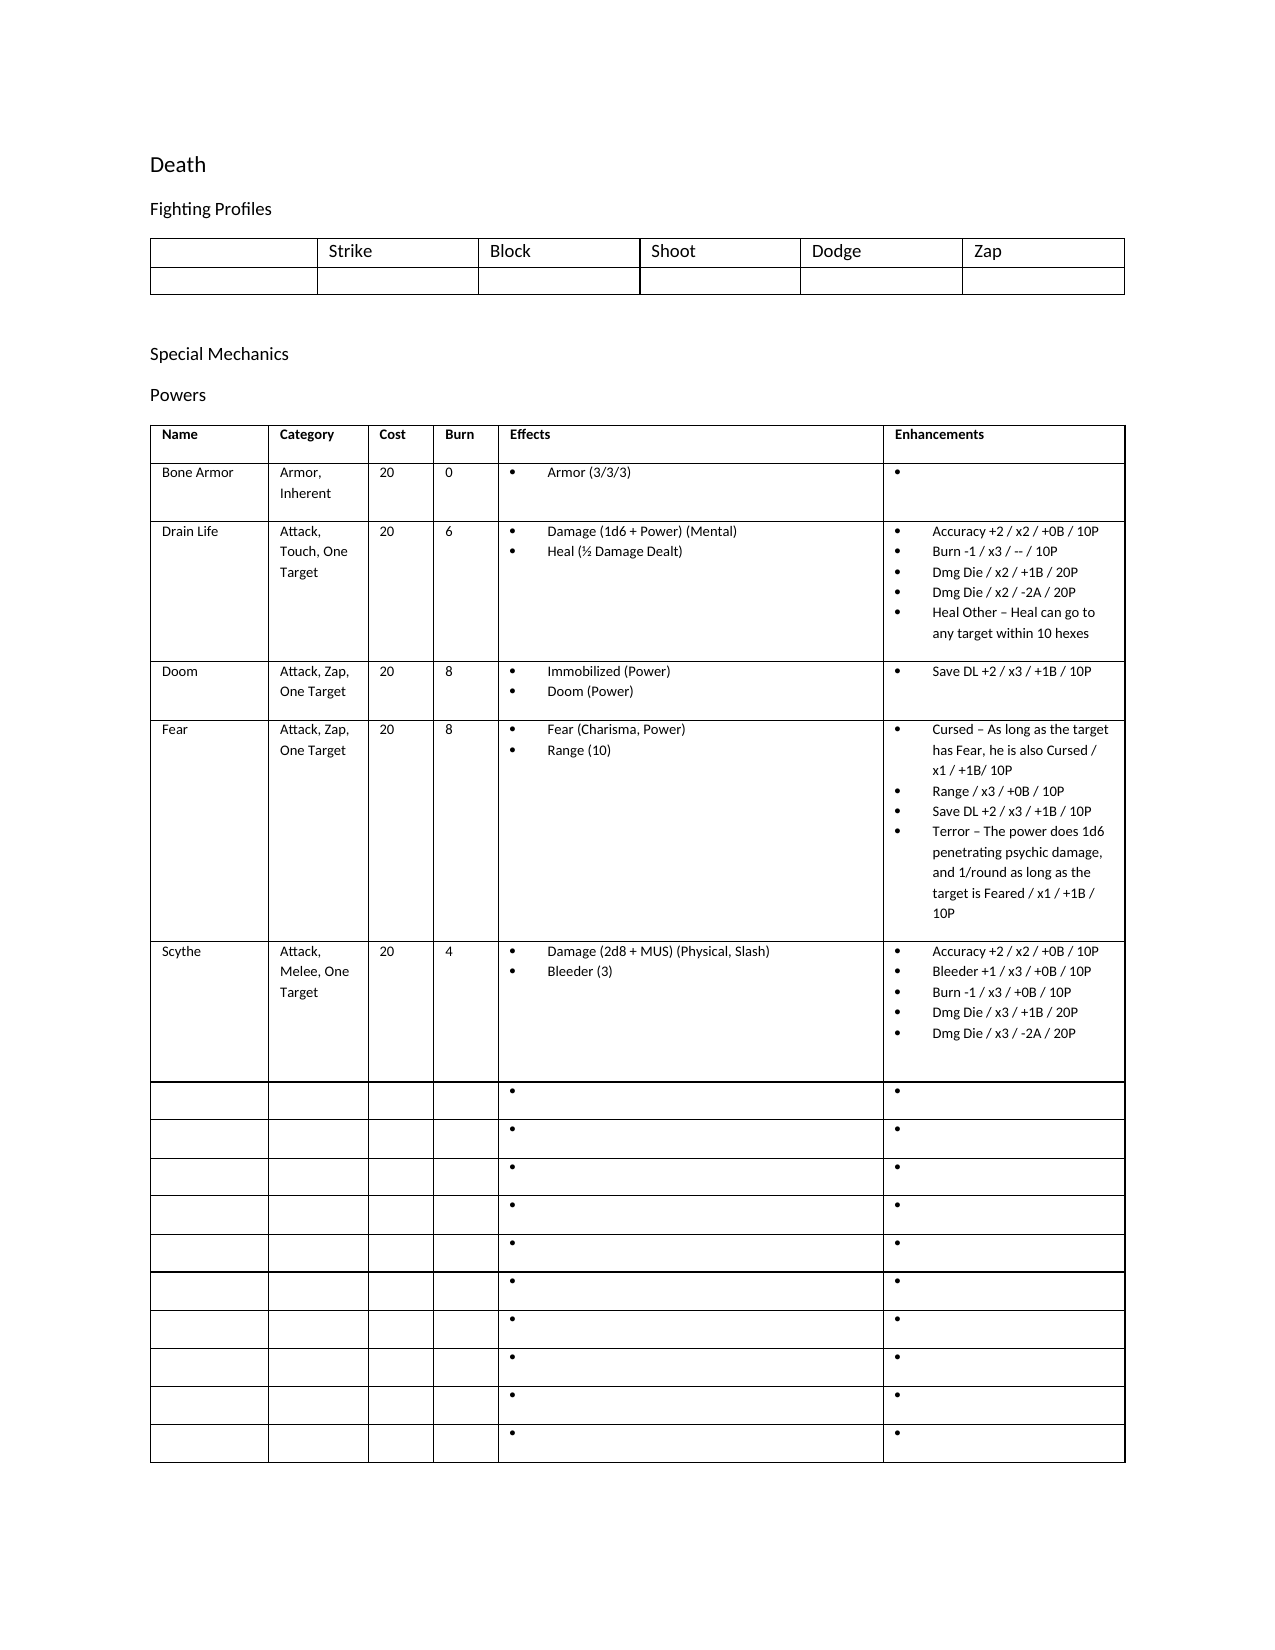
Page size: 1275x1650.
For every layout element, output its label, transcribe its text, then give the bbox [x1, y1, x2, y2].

table_cell [884, 1235, 1124, 1271]
table_cell [479, 268, 639, 294]
table_cell [434, 1083, 498, 1119]
table_cell [369, 1349, 433, 1386]
table_cell [499, 1349, 883, 1386]
table_cell [884, 1311, 1124, 1347]
table_cell Scythe [151, 942, 268, 1081]
table_cell 6 [434, 522, 498, 661]
table_cell [369, 1387, 433, 1423]
table_cell Damage (1d6 + Power) (Mental) Heal (½ Damage Dealt) [499, 522, 883, 661]
table_cell [269, 1387, 368, 1423]
table_cell Damage (2d8 + MUS) (Physical, Slash) Bleeder (3) [499, 942, 883, 1081]
table_cell [151, 1196, 268, 1233]
table_cell [269, 1425, 368, 1462]
table_cell Doom [151, 662, 268, 719]
table_header Zap [963, 239, 1124, 267]
table_cell [499, 1425, 883, 1462]
table_cell Accuracy +2 / x2 / +0B / 10P Bleeder +1 / x3 / +0B / 10P Burn -1 / x3 / +0B / 10P Dmg Die / x3 / +1B / 20P Dmg Die / x3 / -2A / 20P [884, 942, 1124, 1081]
table_cell [884, 1387, 1124, 1423]
table_cell [369, 1235, 433, 1271]
table_header Block [479, 239, 639, 267]
table_cell [151, 1349, 268, 1386]
table_cell [884, 1083, 1124, 1119]
table_cell [434, 1235, 498, 1271]
table_cell Fear [151, 721, 268, 941]
table_cell Drain Life [151, 522, 268, 661]
table_cell [269, 1311, 368, 1347]
table_cell [499, 1196, 883, 1233]
table_cell [151, 1387, 268, 1423]
table_cell 0 [434, 464, 498, 521]
table_cell [884, 1349, 1124, 1386]
table_cell [499, 1120, 883, 1157]
table_cell [434, 1349, 498, 1386]
table_cell 8 [434, 721, 498, 941]
table_cell [963, 268, 1124, 294]
table_cell [499, 1159, 883, 1195]
table_cell [369, 1083, 433, 1119]
table_cell [499, 1083, 883, 1119]
table_cell 20 [369, 942, 433, 1081]
table_cell Armor, Inherent [269, 464, 368, 521]
table_cell [269, 1120, 368, 1157]
table_cell Attack, Melee, One Target [269, 942, 368, 1081]
table_cell [369, 1196, 433, 1233]
table_header [151, 239, 317, 267]
table_cell [499, 1387, 883, 1423]
table_cell 20 [369, 522, 433, 661]
table_cell [434, 1120, 498, 1157]
text Fighting Profiles [150, 197, 1125, 220]
table_cell Cursed – As long as the target has Fear, he is also Cursed / x1 / +1B/ 10P Range / x3 / +0B / 10P Save DL +2 / x3 / +1B / 10P Terror – The power does 1d6 penetrating psychic damage, and 1/round as long as the target is Feared / x1 / +1B / 10P [884, 721, 1124, 941]
table_cell [499, 1235, 883, 1271]
table_cell Accuracy +2 / x2 / +0B / 10P Burn -1 / x3 / -- / 10P Dmg Die / x2 / +1B / 20P Dmg Die / x2 / -2A / 20P Heal Other – Heal can go to any target within 10 hexes [884, 522, 1124, 661]
table_cell [269, 1235, 368, 1271]
table_cell [369, 1425, 433, 1462]
table_cell [318, 268, 478, 294]
table_header Shoot [641, 239, 800, 267]
table_cell [884, 464, 1124, 521]
table_cell [434, 1387, 498, 1423]
table_cell [884, 1120, 1124, 1157]
table_cell [269, 1273, 368, 1309]
table_cell [499, 1311, 883, 1347]
table_cell [499, 1273, 883, 1309]
table_cell 8 [434, 662, 498, 719]
table_cell [641, 268, 800, 294]
table_cell [801, 268, 962, 294]
table_cell [884, 1196, 1124, 1233]
table_header Strike [318, 239, 478, 267]
text Death [150, 150, 1125, 178]
table_cell [369, 1159, 433, 1195]
table_cell [151, 1273, 268, 1309]
table_cell 20 [369, 662, 433, 719]
table_cell Bone Armor [151, 464, 268, 521]
table_cell [269, 1196, 368, 1233]
table_cell [434, 1196, 498, 1233]
table_cell [151, 1120, 268, 1157]
table_cell Armor (3/3/3) [499, 464, 883, 521]
table_cell Save DL +2 / x3 / +1B / 10P [884, 662, 1124, 719]
table_cell [434, 1425, 498, 1462]
table_header Dodge [801, 239, 962, 267]
table_cell [369, 1120, 433, 1157]
table_cell [151, 268, 317, 294]
table_cell [269, 1349, 368, 1386]
table_cell 4 [434, 942, 498, 1081]
table_cell 20 [369, 464, 433, 521]
table_cell [434, 1159, 498, 1195]
text Powers [150, 383, 1125, 406]
table_cell [151, 1311, 268, 1347]
table_cell [151, 1083, 268, 1119]
table_cell [269, 1159, 368, 1195]
table_cell [434, 1311, 498, 1347]
table_cell Immobilized (Power) Doom (Power) [499, 662, 883, 719]
table_cell Attack, Touch, One Target [269, 522, 368, 661]
text Special Mechanics [150, 342, 1125, 365]
table_cell [884, 1159, 1124, 1195]
table_cell Attack, Zap, One Target [269, 662, 368, 719]
table_cell [151, 1235, 268, 1271]
table_cell [884, 1425, 1124, 1462]
table_cell Fear (Charisma, Power) Range (10) [499, 721, 883, 941]
table_cell [434, 1273, 498, 1309]
table_header Effects [499, 426, 883, 462]
table_header Category [269, 426, 368, 462]
table_cell [369, 1273, 433, 1309]
table_cell Attack, Zap, One Target [269, 721, 368, 941]
table_cell [269, 1083, 368, 1119]
table_cell 20 [369, 721, 433, 941]
table_header Enhancements [884, 426, 1124, 462]
table_cell [151, 1425, 268, 1462]
table_cell [151, 1159, 268, 1195]
table_header Burn [434, 426, 498, 462]
table_cell [369, 1311, 433, 1347]
table_header Cost [369, 426, 433, 462]
table_header Name [151, 426, 268, 462]
table_cell [884, 1273, 1124, 1309]
